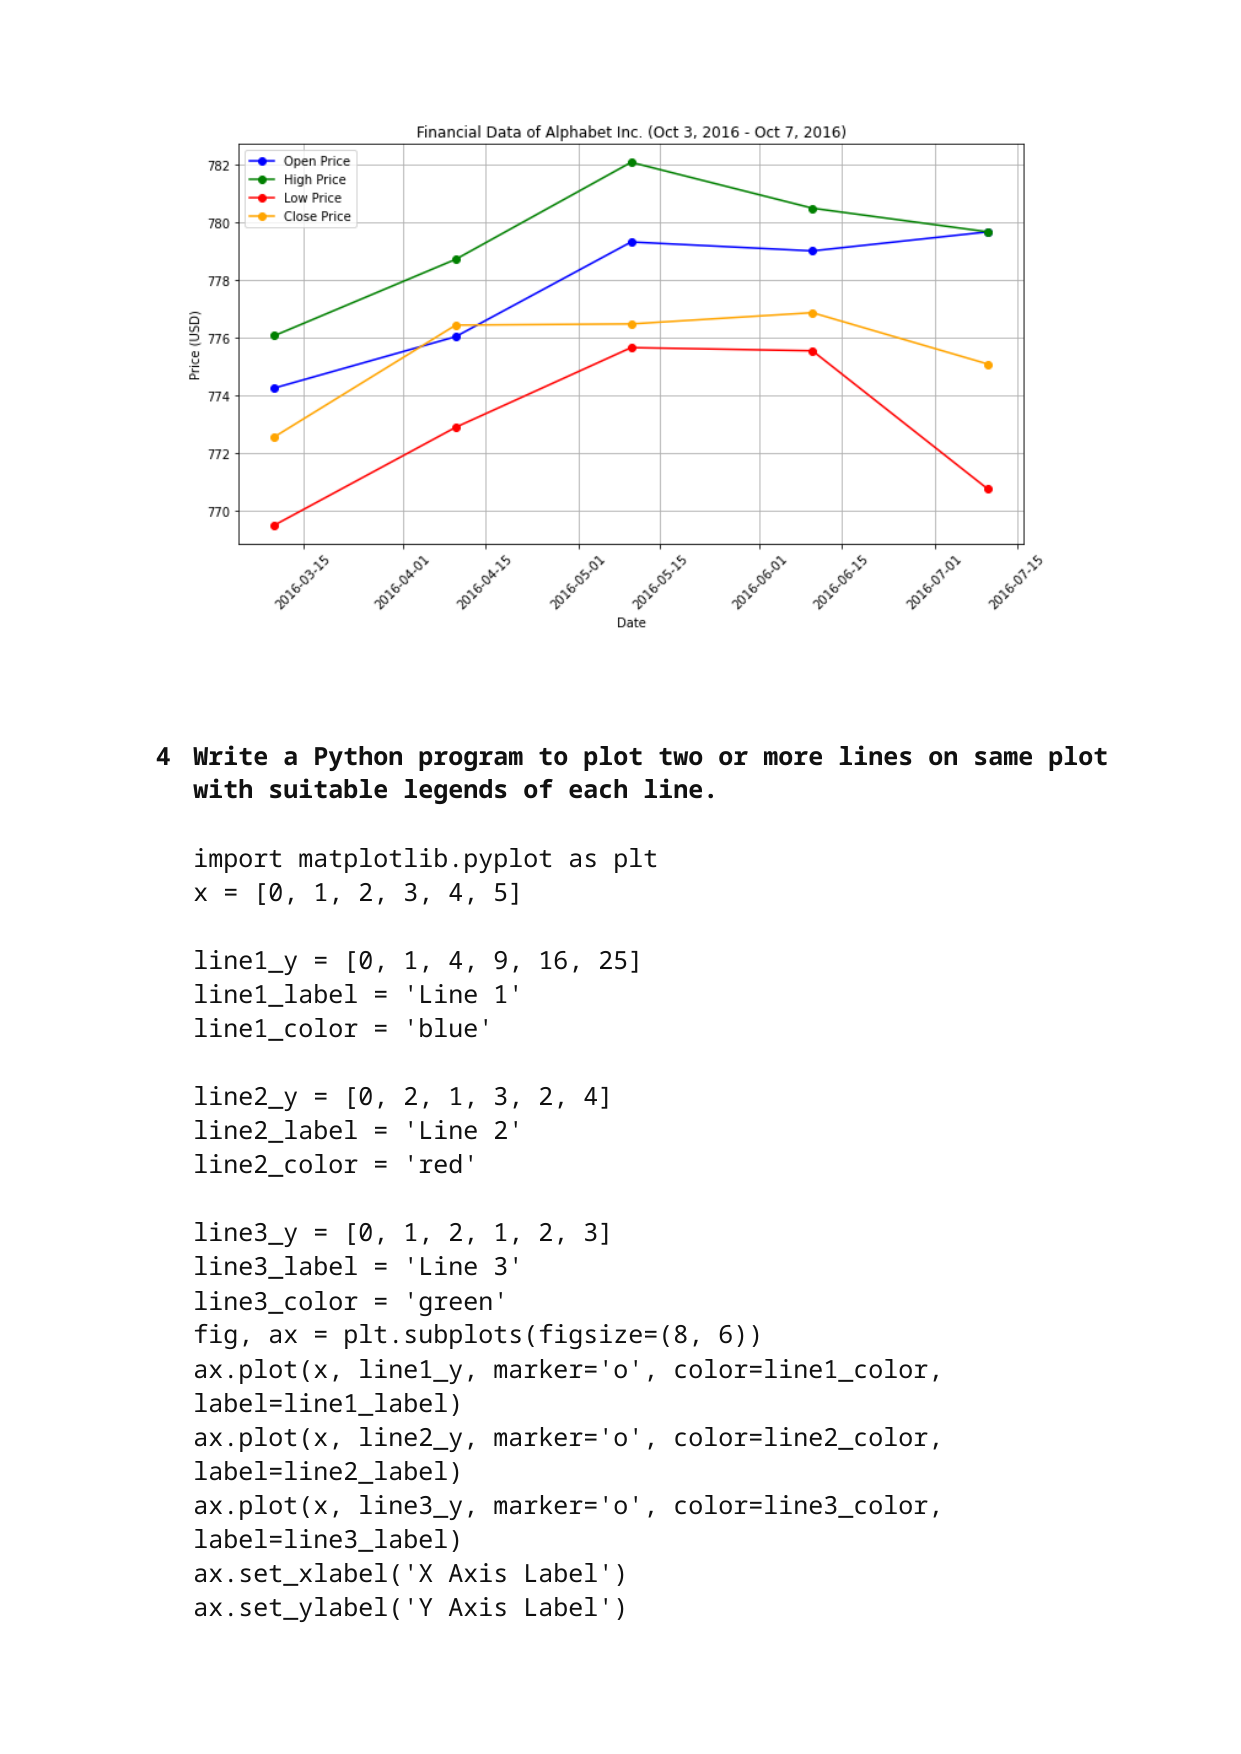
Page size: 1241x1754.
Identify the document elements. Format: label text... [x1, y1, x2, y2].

list line3_y = [0, 1, 2, 1, 2, 3] [193, 1215, 1122, 1249]
list line1_label = 'Line 1' [193, 977, 1122, 1011]
picture [155, 118, 1085, 636]
list ax.set_ylabel('Y Axis Label') [193, 1590, 1122, 1624]
list import matplotlib.pyplot as plt [193, 840, 1122, 874]
list ax.set_xlabel('X Axis Label') [193, 1556, 1122, 1590]
list ax.plot(x, line3_y, marker='o', color=line3_color, label=line3_label) [193, 1487, 1122, 1556]
list line2_color = 'red' [193, 1147, 1122, 1181]
list ax.plot(x, line1_y, marker='o', color=line1_color, label=line1_label) [193, 1351, 1122, 1419]
list fig, ax = plt.subplots(figsize=(8, 6)) [193, 1317, 1122, 1351]
list line2_y = [0, 2, 1, 3, 2, 4] [193, 1079, 1122, 1113]
list line1_color = 'blue' [193, 1011, 1122, 1045]
list Write a Python program to plot two or more lines on same plot with suitable legends of each line. [156, 738, 1122, 806]
list line3_color = 'green' [193, 1283, 1122, 1317]
list x = [0, 1, 2, 3, 4, 5] [193, 874, 1122, 908]
list line2_label = 'Line 2' [193, 1113, 1122, 1147]
list line3_label = 'Line 3' [193, 1249, 1122, 1283]
list ax.plot(x, line2_y, marker='o', color=line2_color, label=line2_label) [193, 1419, 1122, 1487]
list line1_y = [0, 1, 4, 9, 16, 25] [193, 942, 1122, 977]
